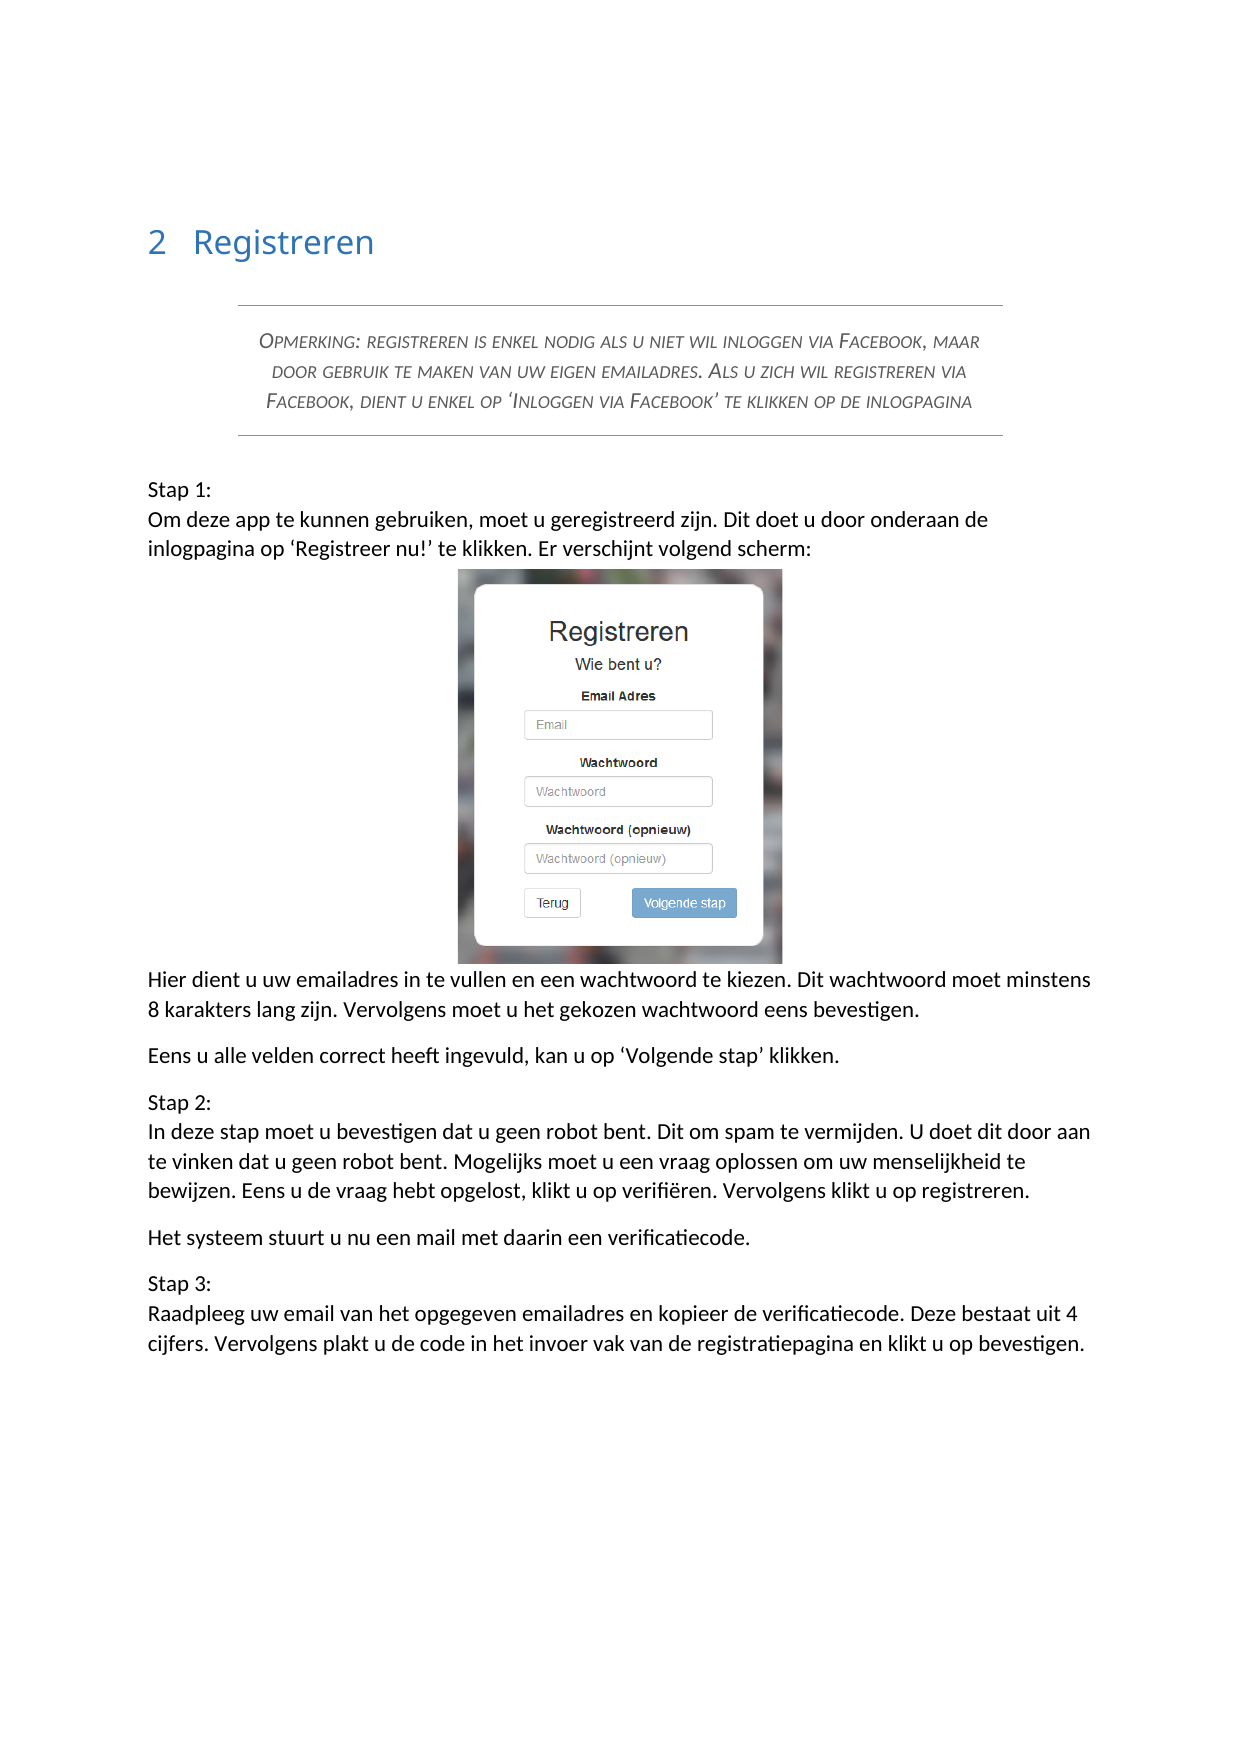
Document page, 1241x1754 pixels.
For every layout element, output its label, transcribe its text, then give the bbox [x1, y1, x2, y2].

text Opmerking: registreren is enkel nodig als u niet wil inloggen via Facebook, maar door gebruik te maken van uw eigen emailadres. Als u zich wil registreren via Facebook, dient u enkel op ‘Inloggen via Facebook’ te klikken op de inlogpagina [238, 306, 1003, 435]
text Hier dient u uw emailadres in te vullen en een wachtwoord te kiezen. Dit wachtwoord moet minstens 8 karakters lang zijn. Vervolgens moet u het gekozen wachtwoord eens bevestigen. [148, 581, 1093, 1023]
text Het systeem stuurt u nu een mail met daarin een verificatiecode. [148, 1223, 1093, 1251]
text Stap 2: In deze stap moet u bevestigen dat u geen robot bent. Dit om spam te vermijden. U doet dit door aan te vinken dat u geen robot bent. Mogelijks moet u een vraag oplossen om uw menselijkheid te bewijzen. Eens u de vraag hebt opgelost, klikt u op verifiëren. Vervolgens klikt u op registreren. [148, 1088, 1093, 1205]
text Stap 1: Om deze app te kunnen gebruiken, moet u geregistreerd zijn. Dit doet u door onderaan de inlogpagina op ‘Registreer nu!’ te klikken. Er verschijnt volgend scherm: [148, 475, 1093, 562]
text Eens u alle velden correct heeft ingevuld, kan u op ‘Volgende stap’ klikken. [148, 1041, 1093, 1069]
text Stap 3: Raadpleeg uw email van het opgegeven emailadres en kopieer de verificatiecode. Deze bestaat uit 4 cijfers. Vervolgens plakt u de code in het invoer vak van de registratiepagina en klikt u op bevestigen. [148, 1269, 1093, 1357]
subtitle Registreren [148, 219, 1093, 264]
